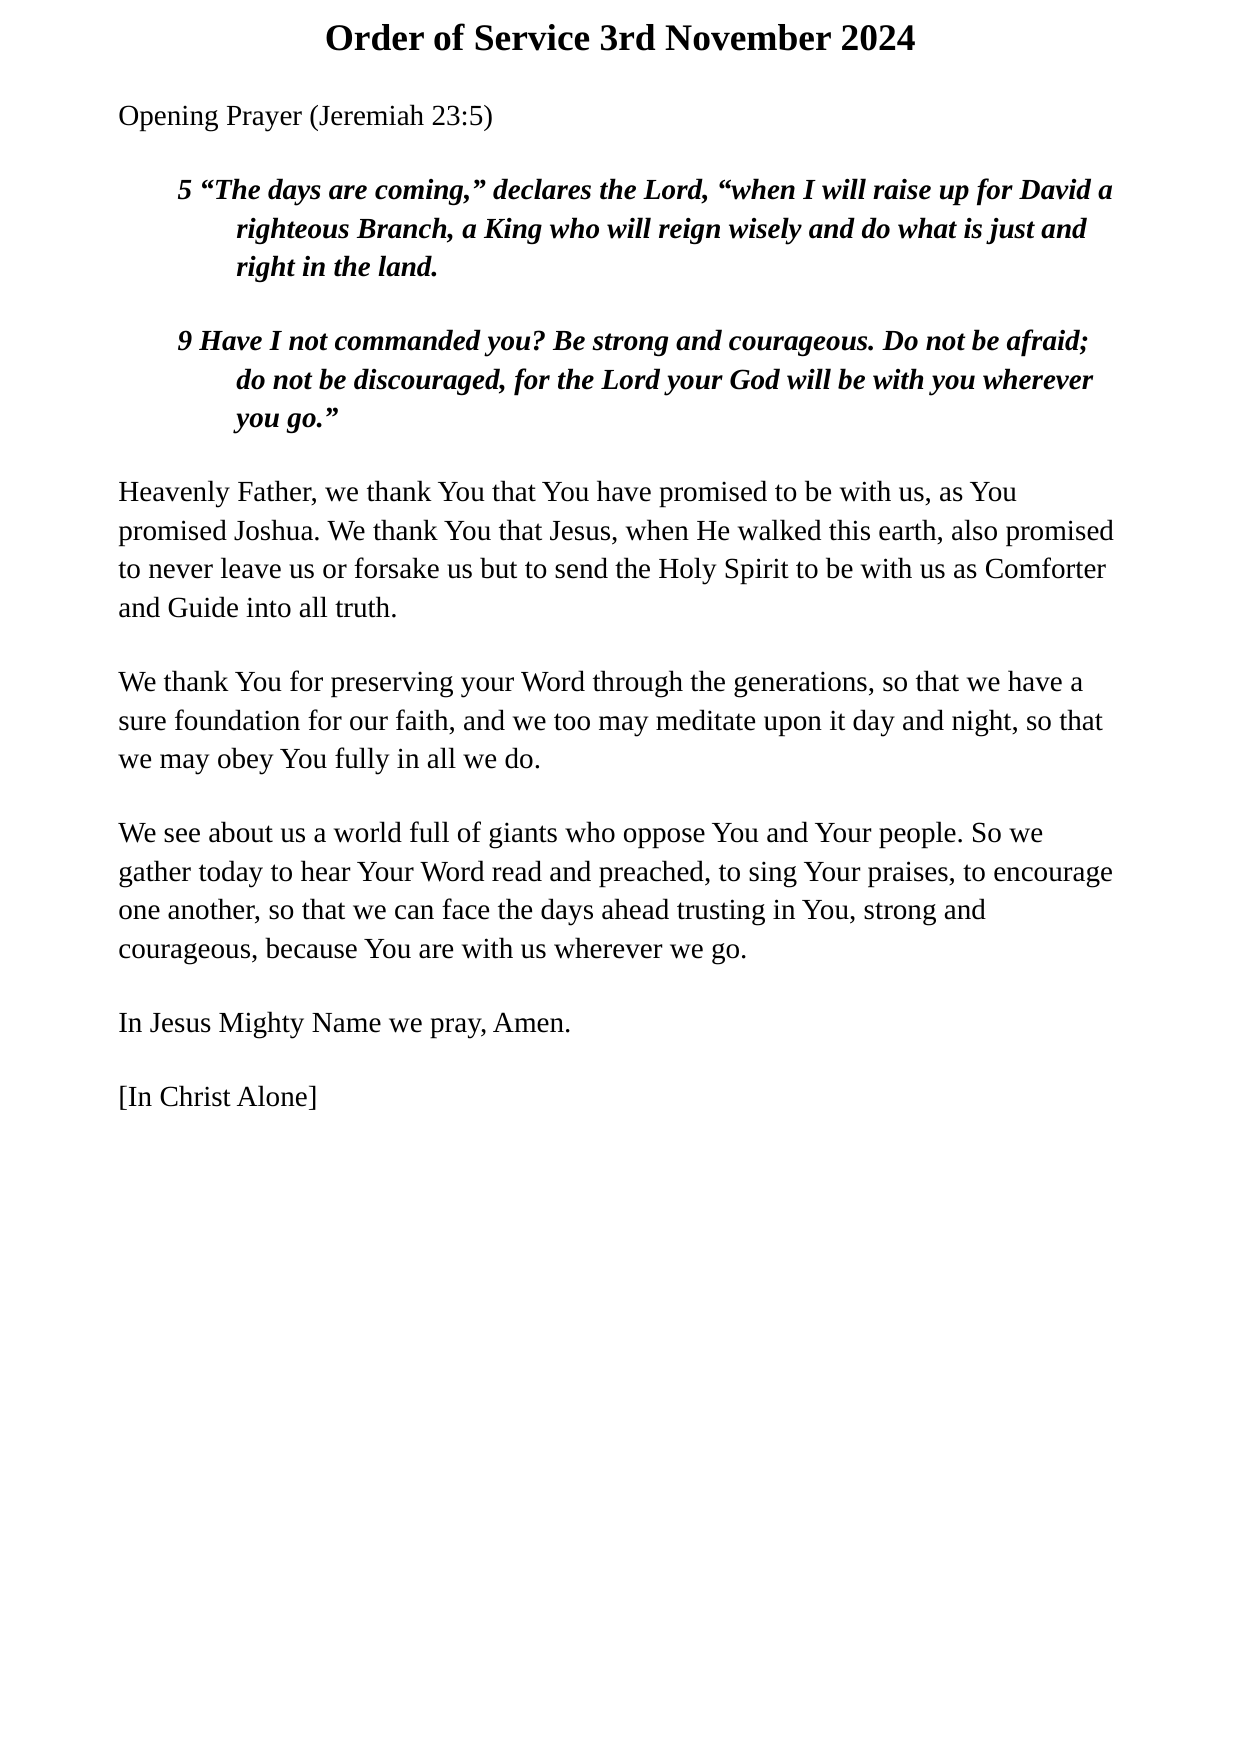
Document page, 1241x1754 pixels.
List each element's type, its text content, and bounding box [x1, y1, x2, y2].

text Opening Prayer (Jeremiah 23:5) [118, 98, 1122, 132]
text Heavenly Father, we thank You that You have promised to be with us, as You promised Joshua. We thank You that Jesus, when He walked this earth, also promised to never leave us or forsake us but to send the Holy Spirit to be with us as Comforter and Guide into all truth. [118, 474, 1122, 624]
text We see about us a world full of giants who oppose You and Your people. So we gather today to hear Your Word read and preached, to sing Your praises, to encourage one another, so that we can face the days ahead trusting in You, strong and courageous, because You are with us wherever we go. [118, 815, 1122, 964]
text 5 “The days are coming,” declares the Lord, “when I will raise up for David a righteous Branch, a King who will reign wisely and do what is just and right in the land. [177, 172, 1122, 283]
text [In Christ Alone] [118, 1079, 1122, 1112]
text In Jesus Mighty Name we pray, Amen. [118, 1005, 1122, 1038]
text We thank You for preserving your Word through the generations, so that we have a sure foundation for our faith, and we too may meditate upon it day and night, so that we may obey You fully in all we do. [118, 664, 1122, 775]
text 9 Have I not commanded you? Be strong and courageous. Do not be afraid; do not be discouraged, for the Lord your God will be with you wherever you go.” [177, 323, 1122, 434]
